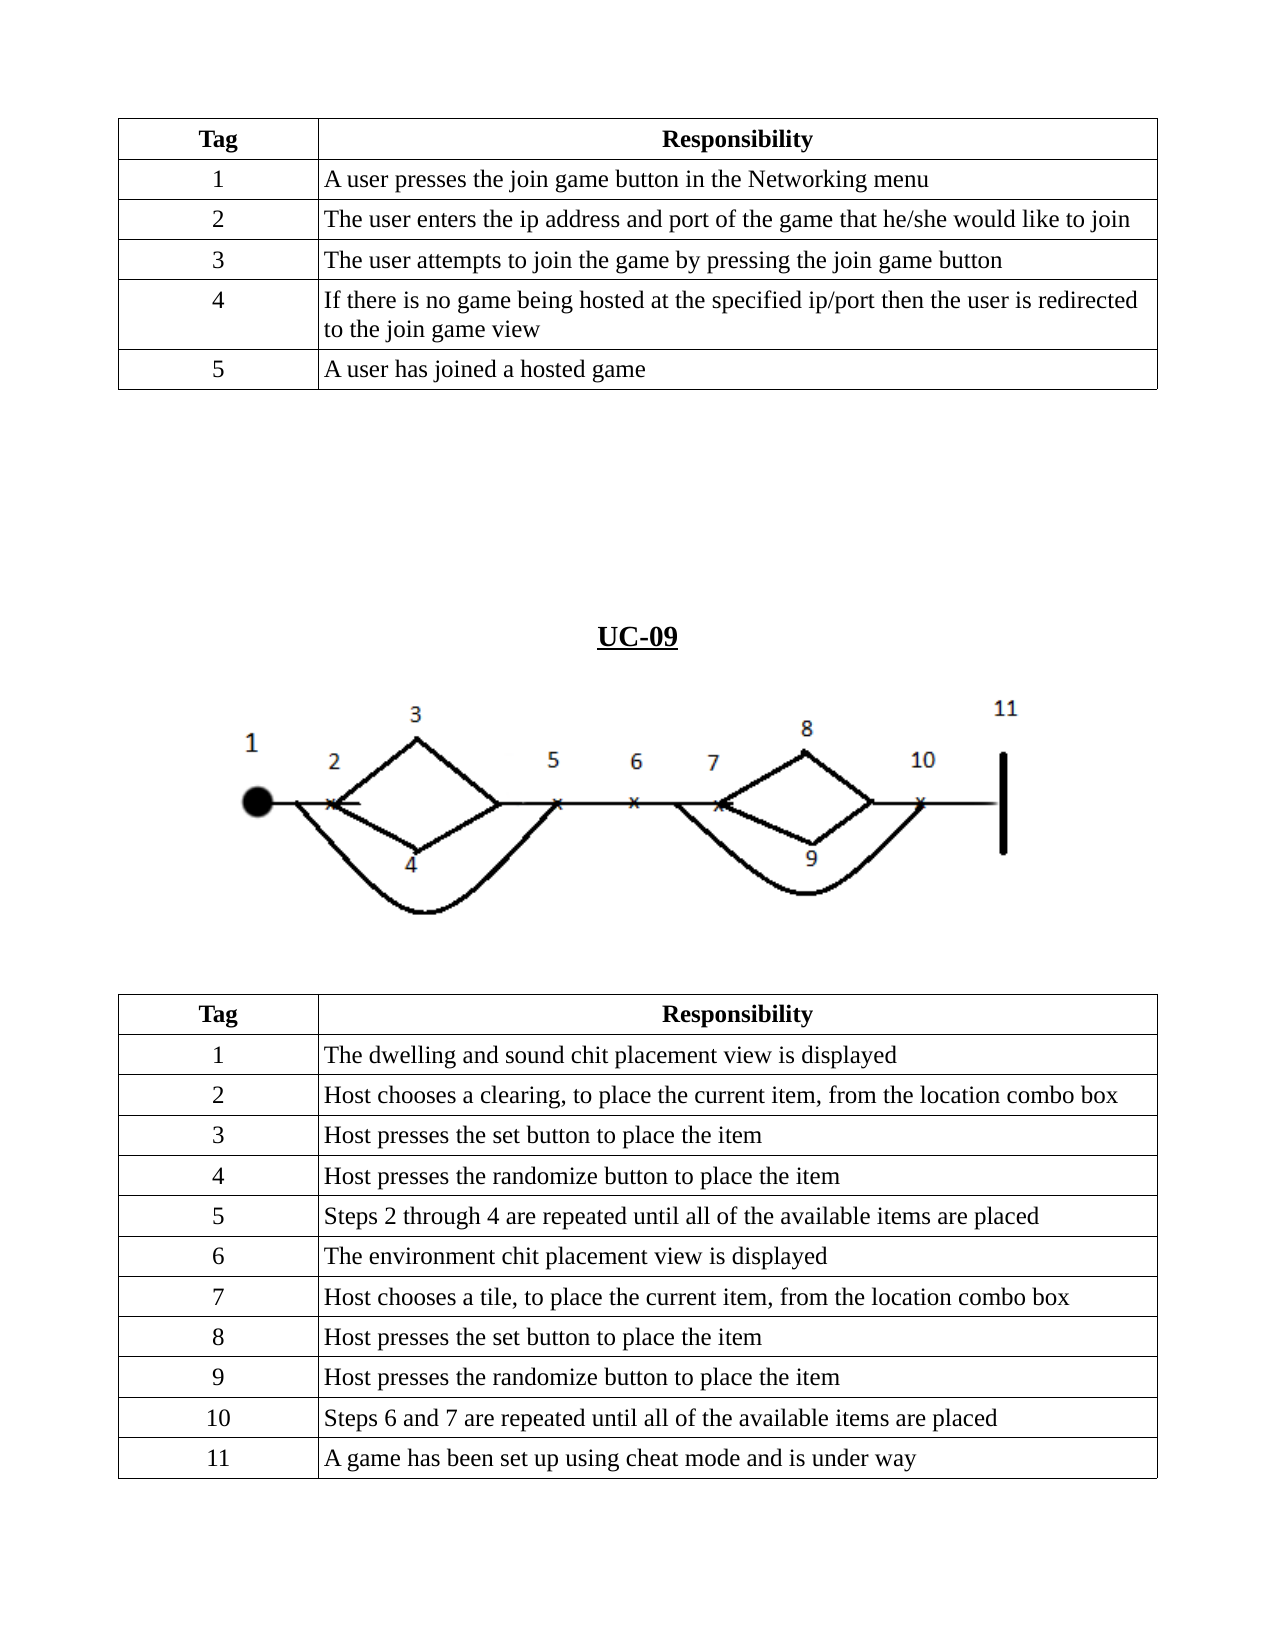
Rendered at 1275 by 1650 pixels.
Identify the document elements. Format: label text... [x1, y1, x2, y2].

table_cell Host chooses a tile, to place the current item, from the location combo box [319, 1277, 1157, 1316]
table_cell 6 [119, 1237, 318, 1276]
table_cell Host presses the set button to place the item [319, 1116, 1157, 1155]
table_cell Host presses the randomize button to place the item [319, 1357, 1157, 1397]
table_cell 1 [119, 1035, 318, 1074]
table_cell The user attempts to join the game by pressing the join game button [319, 240, 1157, 279]
table_cell 5 [119, 350, 318, 389]
table_cell 3 [119, 240, 318, 279]
table_cell A user presses the join game button in the Networking menu [319, 160, 1157, 199]
table_cell Host chooses a clearing, to place the current item, from the location combo box [319, 1075, 1157, 1114]
table_cell 9 [119, 1357, 318, 1397]
table_cell A user has joined a hosted game [319, 350, 1157, 389]
table_cell 4 [119, 1156, 318, 1195]
table_cell Host presses the randomize button to place the item [319, 1156, 1157, 1195]
table_cell 5 [119, 1196, 318, 1236]
table_header Responsibility [319, 119, 1157, 158]
table_cell The user enters the ip address and port of the game that he/she would like to join [319, 200, 1157, 239]
table_cell Host presses the set button to place the item [319, 1317, 1157, 1356]
table_cell 2 [119, 1075, 318, 1114]
table_cell 8 [119, 1317, 318, 1356]
table_cell Steps 2 through 4 are repeated until all of the available items are placed [319, 1196, 1157, 1236]
table_header Responsibility [319, 995, 1157, 1034]
table_cell If there is no game being hosted at the specified ip/port then the user is redirected to the join game view [319, 280, 1157, 348]
table_cell 1 [119, 160, 318, 199]
table_cell 3 [119, 1116, 318, 1155]
table_header Tag [119, 995, 318, 1034]
picture [150, 652, 1125, 965]
text UC-09 [118, 619, 1157, 652]
table_header Tag [119, 119, 318, 158]
table_cell A game has been set up using cheat mode and is under way [319, 1438, 1157, 1477]
table_cell 7 [119, 1277, 318, 1316]
table_cell The environment chit placement view is displayed [319, 1237, 1157, 1276]
table_cell 2 [119, 200, 318, 239]
table_cell 10 [119, 1398, 318, 1437]
table_cell 11 [119, 1438, 318, 1477]
table_cell The dwelling and sound chit placement view is displayed [319, 1035, 1157, 1074]
table_cell Steps 6 and 7 are repeated until all of the available items are placed [319, 1398, 1157, 1437]
table_cell 4 [119, 280, 318, 348]
